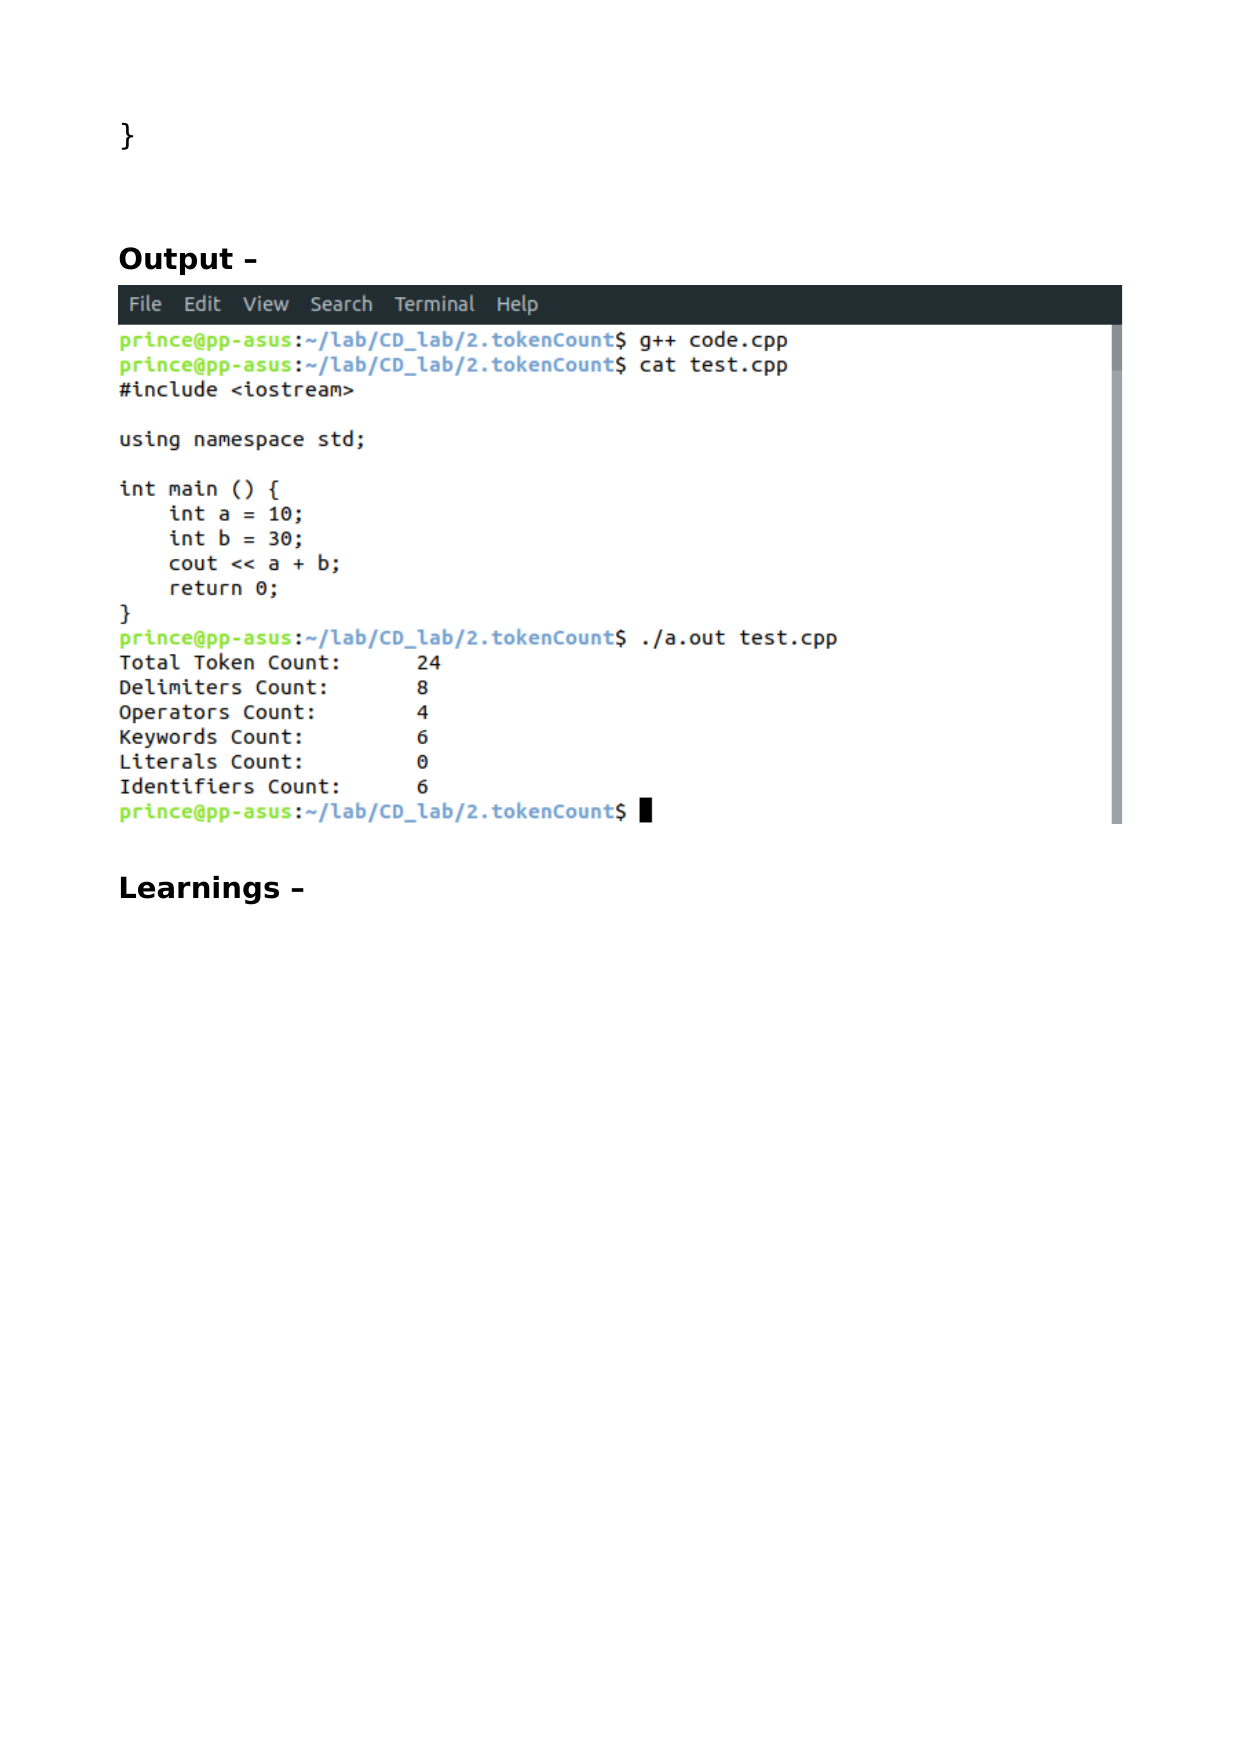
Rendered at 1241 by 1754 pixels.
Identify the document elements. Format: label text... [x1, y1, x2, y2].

picture [118, 285, 1123, 824]
text Learnings – [118, 872, 1122, 906]
text Output – [118, 243, 1122, 277]
text } [118, 118, 1122, 152]
